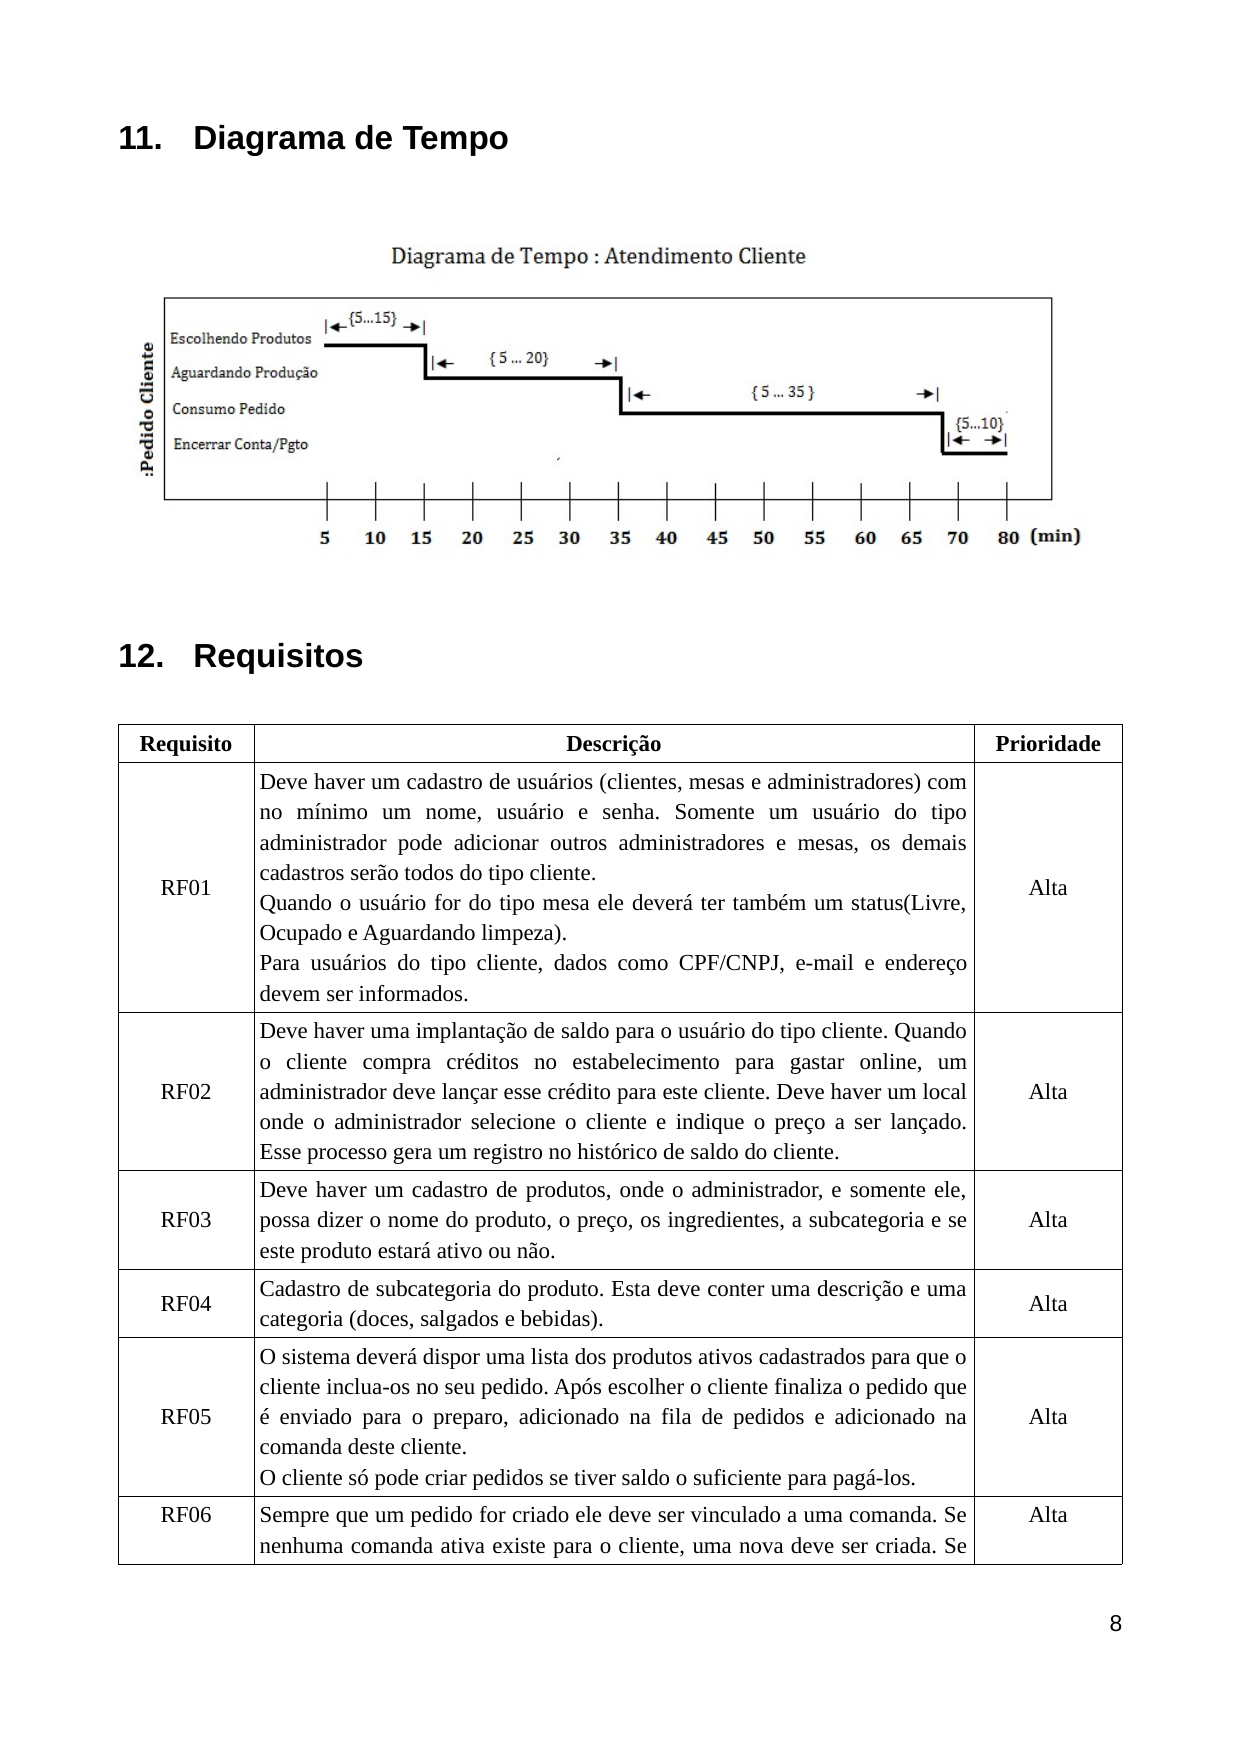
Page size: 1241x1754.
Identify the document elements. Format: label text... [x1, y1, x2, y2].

table_cell RF05 [119, 1338, 254, 1496]
text 11. Diagrama de Tempo [118, 118, 1122, 157]
table_cell Alta [975, 1013, 1122, 1170]
table_cell Sempre que um pedido for criado ele deve ser vinculado a uma comanda. Se nenhuma comanda ativa existe para o cliente, uma nova deve ser criada. Se [255, 1497, 974, 1564]
table_cell Deve haver um cadastro de produtos, onde o administrador, e somente ele, possa dizer o nome do produto, o preço, os ingredientes, a subcategoria e se este produto estará ativo ou não. [255, 1171, 974, 1269]
table_cell O sistema deverá dispor uma lista dos produtos ativos cadastrados para que o cliente inclua-os no seu pedido. Após escolher o cliente finaliza o pedido que é enviado para o preparo, adicionado na fila de pedidos e adicionado na comanda deste cliente. O cliente só pode criar pedidos se tiver saldo o suficiente para pagá-los. [255, 1338, 974, 1496]
table_cell RF06 [119, 1497, 254, 1564]
table_cell Alta [975, 1270, 1122, 1337]
table_cell RF01 [119, 763, 254, 1012]
text 12. Requisitos [118, 637, 1122, 675]
table_header Prioridade [975, 725, 1122, 762]
table_cell Alta [975, 1338, 1122, 1496]
table_cell Deve haver um cadastro de usuários (clientes, mesas e administradores) com no mínimo um nome, usuário e senha. Somente um usuário do tipo administrador pode adicionar outros administradores e mesas, os demais cadastros serão todos do tipo cliente. Quando o usuário for do tipo mesa ele deverá ter também um status(Livre, Ocupado e Aguardando limpeza). Para usuários do tipo cliente, dados como CPF/CNPJ, e-mail e endereço devem ser informados. [255, 763, 974, 1012]
picture [96, 187, 1101, 606]
table_cell RF02 [119, 1013, 254, 1170]
table_cell RF04 [119, 1270, 254, 1337]
table_cell Cadastro de subcategoria do produto. Esta deve conter uma descrição e uma categoria (doces, salgados e bebidas). [255, 1270, 974, 1337]
table_cell RF03 [119, 1171, 254, 1269]
table_cell Deve haver uma implantação de saldo para o usuário do tipo cliente. Quando o cliente compra créditos no estabelecimento para gastar online, um administrador deve lançar esse crédito para este cliente. Deve haver um local onde o administrador selecione o cliente e indique o preço a ser lançado. Esse processo gera um registro no histórico de saldo do cliente. [255, 1013, 974, 1170]
table_cell Alta [975, 1171, 1122, 1269]
table_header Descrição [255, 725, 974, 762]
table_cell Alta [975, 1497, 1122, 1564]
table_header Requisito [119, 725, 254, 762]
table_cell Alta [975, 763, 1122, 1012]
